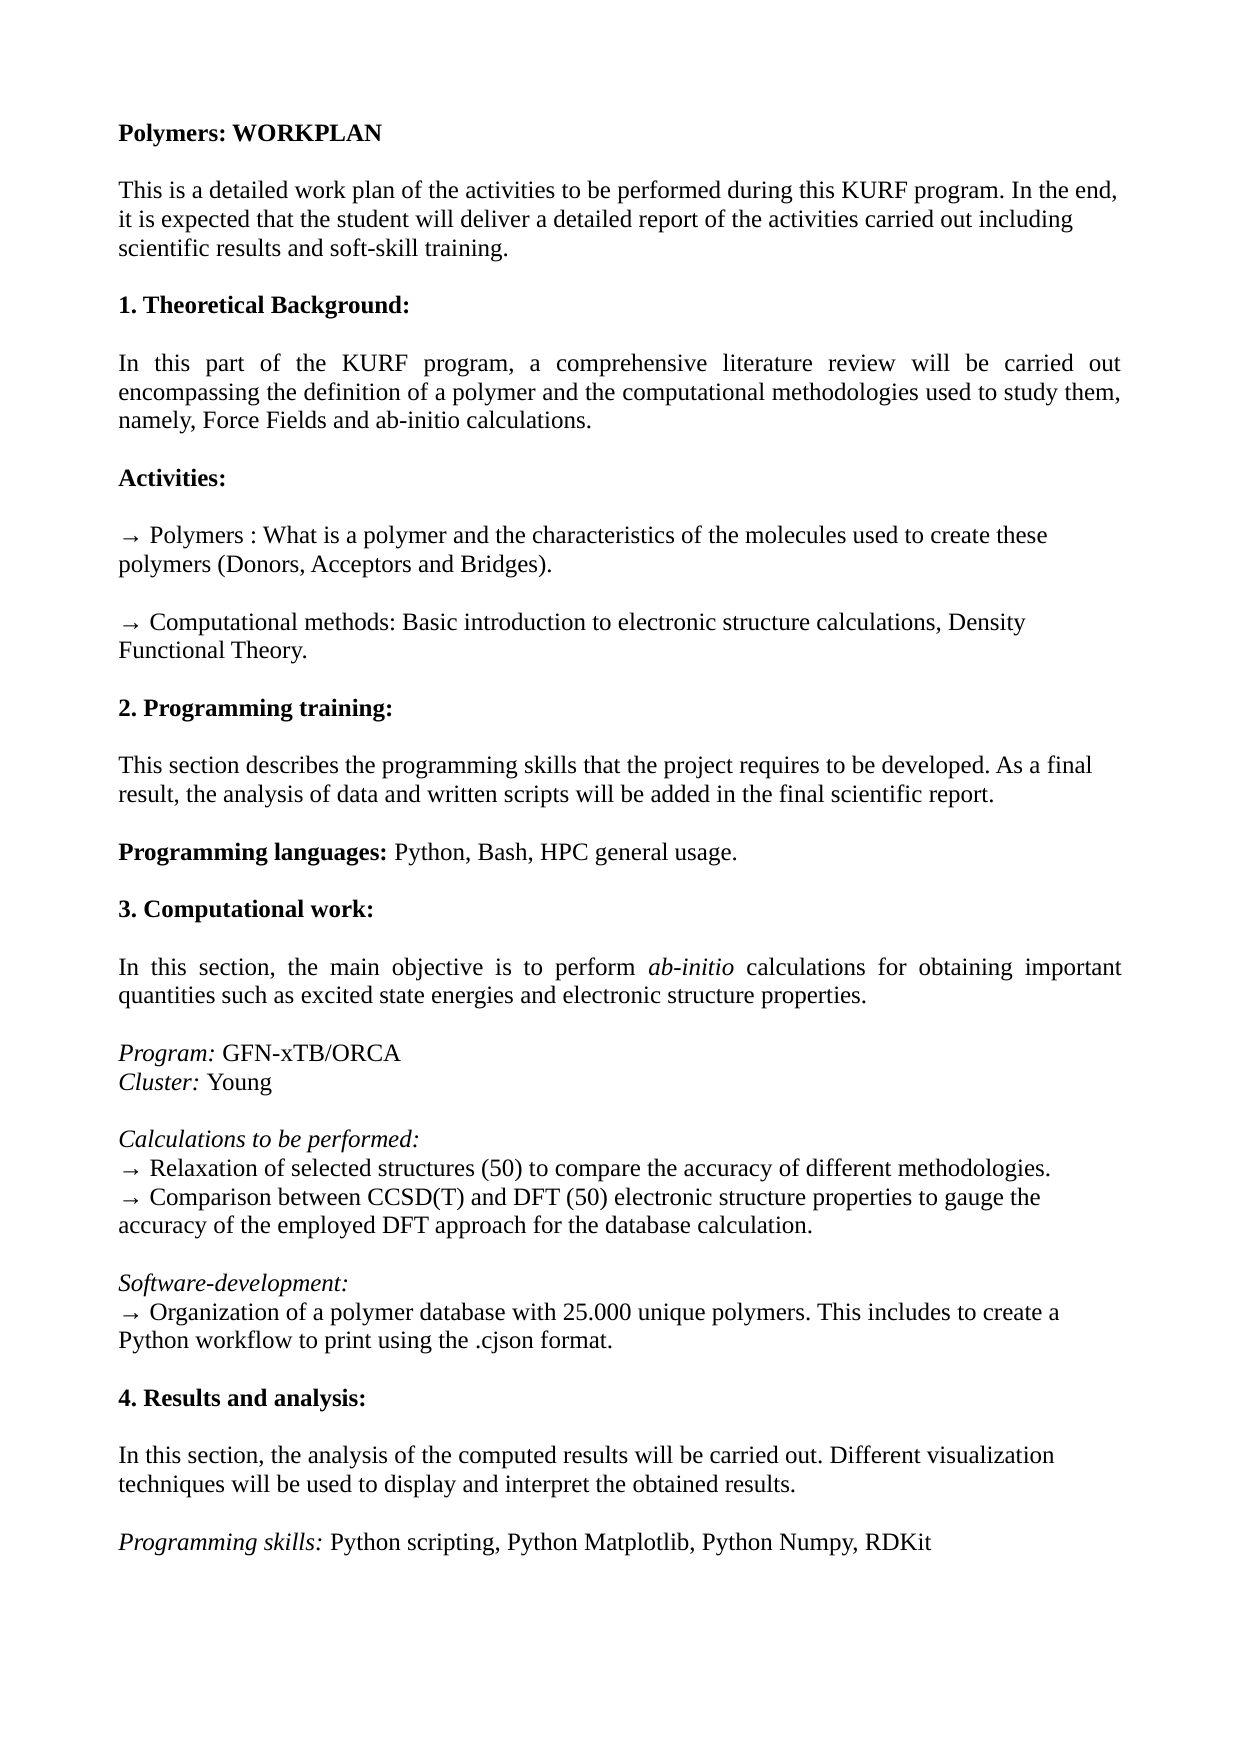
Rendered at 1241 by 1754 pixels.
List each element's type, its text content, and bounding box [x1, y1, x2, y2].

text → Comparison between CCSD(T) and DFT (50) electronic structure properties to gauge the accuracy of the employed DFT approach for the database calculation. [118, 1182, 1122, 1239]
text In this section, the main objective is to perform ab-initio calculations for obtaining important quantities such as excited state energies and electronic structure properties. [118, 952, 1122, 1009]
text Calculations to be performed: [118, 1124, 1122, 1153]
text Software-development: [118, 1268, 1122, 1297]
text → Computational methods: Basic introduction to electronic structure calculations, Density [118, 607, 1122, 636]
text Functional Theory. [118, 636, 1122, 664]
text This section describes the programming skills that the project requires to be developed. As a final [118, 751, 1122, 779]
text Polymers: WORKPLAN [118, 118, 1122, 147]
text In this part of the KURF program, a comprehensive literature review will be carried out encompassing the definition of a polymer and the computational methodologies used to study them, namely, Force Fields and ab-initio calculations. [118, 348, 1122, 434]
text Activities: [118, 463, 1122, 492]
text 1. Theoretical Background: [118, 291, 1122, 319]
text Program: GFN-xTB/ORCA [118, 1038, 1122, 1067]
text 2. Programming training: [118, 693, 1122, 722]
text → Relaxation of selected structures (50) to compare the accuracy of different methodologies. [118, 1153, 1122, 1182]
text scientific results and soft-skill training. [118, 233, 1122, 262]
text Programming skills: Python scripting, Python Matplotlib, Python Numpy, RDKit [118, 1527, 1122, 1556]
text Programming languages: Python, Bash, HPC general usage. [118, 837, 1122, 866]
text techniques will be used to display and interpret the obtained results. [118, 1469, 1122, 1498]
text In this section, the analysis of the computed results will be carried out. Different visualization [118, 1441, 1122, 1469]
text This is a detailed work plan of the activities to be performed during this KURF program. In the end, [118, 176, 1122, 204]
text Cluster: Young [118, 1067, 1122, 1096]
text 4. Results and analysis: [118, 1383, 1122, 1412]
text → Organization of a polymer database with 25.000 unique polymers. This includes to create a Python workflow to print using the .cjson format. [118, 1297, 1122, 1354]
text → Polymers : What is a polymer and the characteristics of the molecules used to create these polymers (Donors, Acceptors and Bridges). [118, 521, 1122, 578]
text 3. Computational work: [118, 894, 1122, 923]
text result, the analysis of data and written scripts will be added in the final scientific report. [118, 779, 1122, 808]
text it is expected that the student will deliver a detailed report of the activities carried out including [118, 204, 1122, 233]
